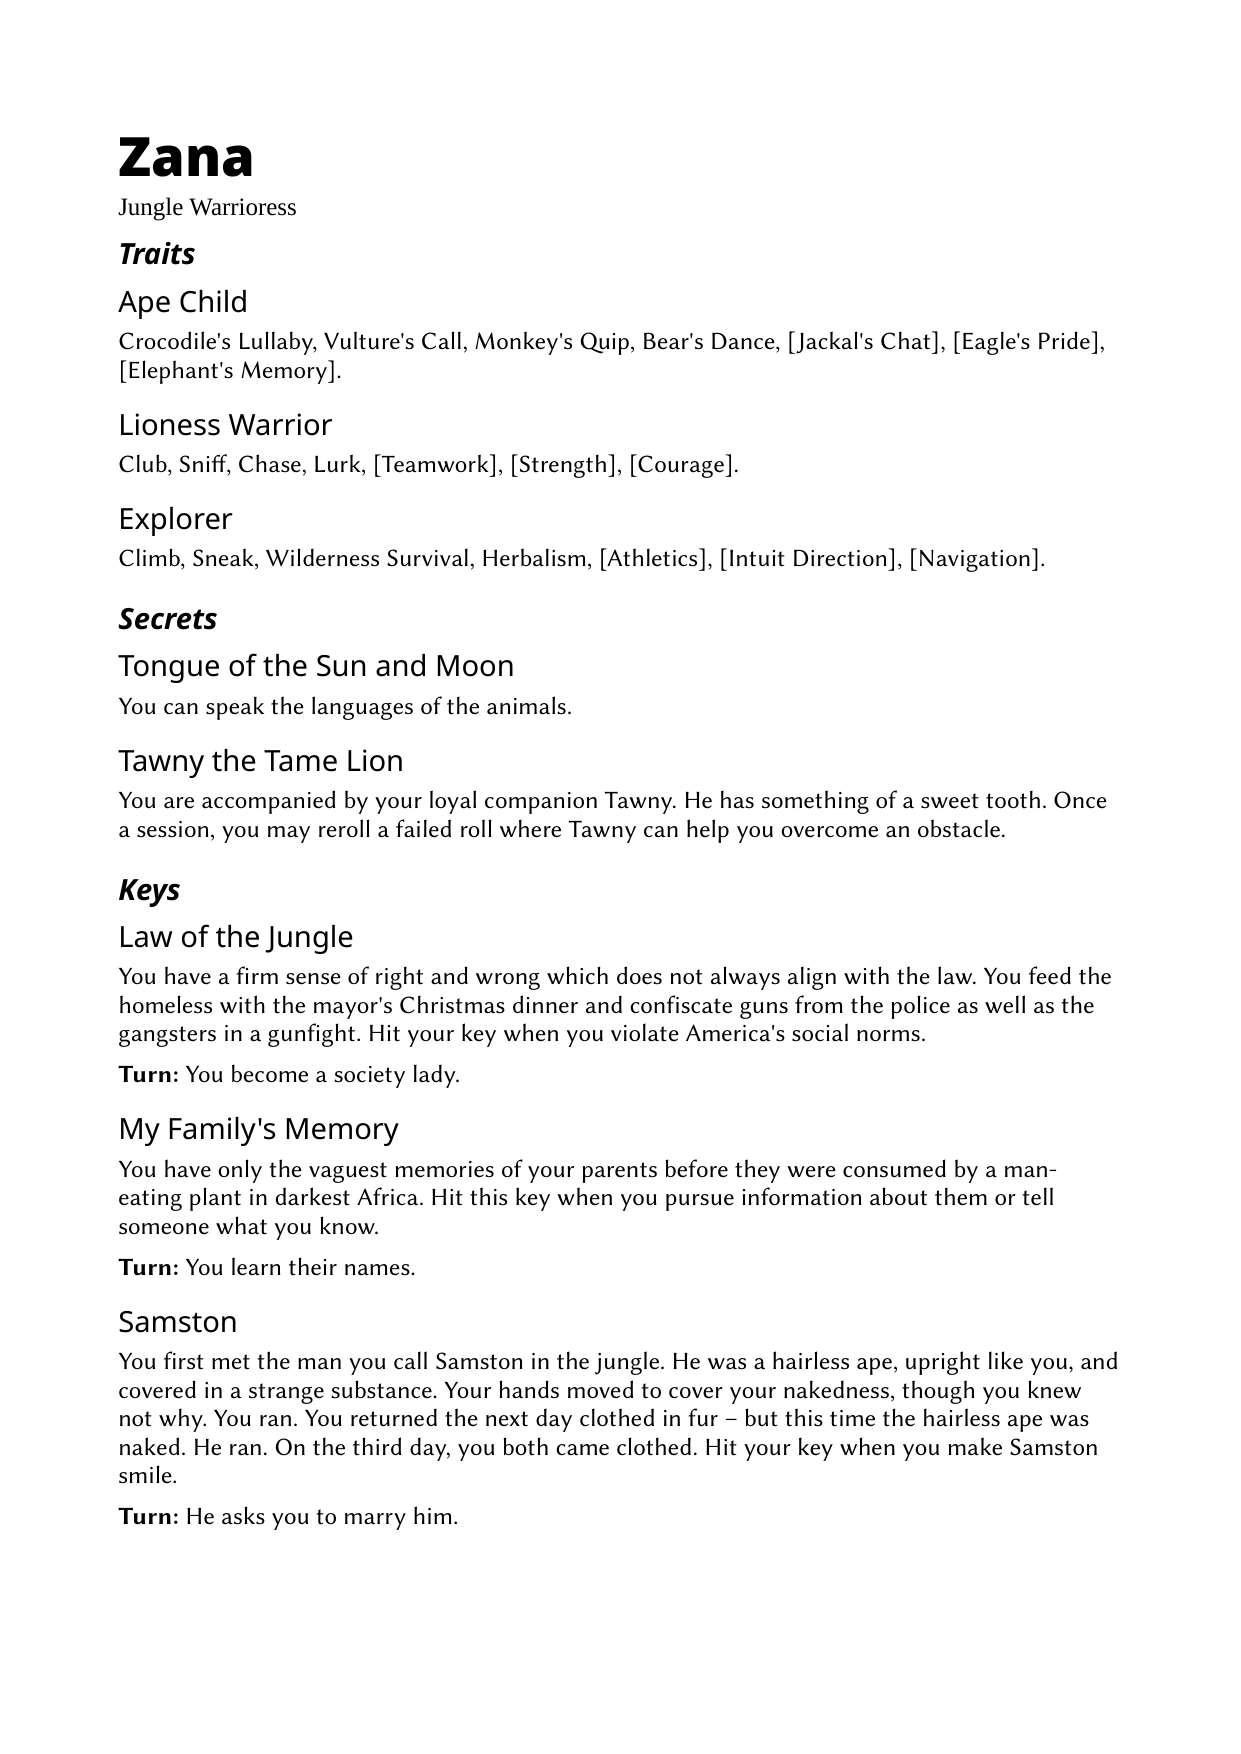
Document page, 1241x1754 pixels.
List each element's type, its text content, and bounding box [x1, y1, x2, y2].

subtitle Ape Child [118, 281, 1122, 321]
text Turn: You learn their names. [118, 1253, 1122, 1281]
subtitle Lioness Warrior [118, 404, 1122, 443]
text You can speak the languages of the animals. [118, 692, 1122, 720]
subtitle Tawny the Tame Lion [118, 740, 1122, 780]
text Turn: He asks you to marry him. [118, 1502, 1122, 1531]
text You first met the man you call Samston in the jungle. He was a hairless ape, upright like you, and covered in a strange substance. Your hands moved to cover your nakedness, though you knew not why. You ran. You returned the next day clothed in fur – but this time the hairless ape was naked. He ran. On the third day, you both came clothed. Hit your key when you make Samston smile. [118, 1347, 1122, 1490]
subtitle Law of the Jungle [118, 916, 1122, 956]
subtitle Secrets [118, 598, 1122, 638]
subtitle Traits [118, 234, 1122, 273]
text Jungle Warrioress [118, 192, 1122, 221]
text Climb, Sneak, Wilderness Survival, Herbalism, [Athletics], [Intuit Direction], [Navigation]. [118, 544, 1122, 573]
subtitle Samston [118, 1301, 1122, 1341]
text Turn: You become a society lady. [118, 1060, 1122, 1089]
subtitle Explorer [118, 498, 1122, 538]
subtitle Tongue of the Sun and Moon [118, 646, 1122, 685]
text You have only the vaguest memories of your parents before they were consumed by a man-eating plant in darkest Africa. Hit this key when you pursue information about them or tell someone what you know. [118, 1155, 1122, 1240]
subtitle Zana [118, 118, 1122, 192]
text Club, Sniff, Chase, Lurk, [Teamwork], [Strength], [Courage]. [118, 450, 1122, 478]
text You have a firm sense of right and wrong which does not always align with the law. You feed the homeless with the mayor's Christmas dinner and confiscate guns from the police as well as the gangsters in a gunfight. Hit your key when you violate America's social norms. [118, 962, 1122, 1048]
text You are accompanied by your loyal companion Tawny. He has something of a sweet tooth. Once a session, you may reroll a failed roll where Tawny can help you overcome an obstacle. [118, 786, 1122, 843]
text Crocodile's Lullaby, Vulture's Call, Monkey's Quip, Bear's Dance, [Jackal's Chat], [Eagle's Pride], [Elephant's Memory]. [118, 327, 1122, 384]
subtitle Keys [118, 869, 1122, 908]
subtitle My Family's Memory [118, 1108, 1122, 1148]
